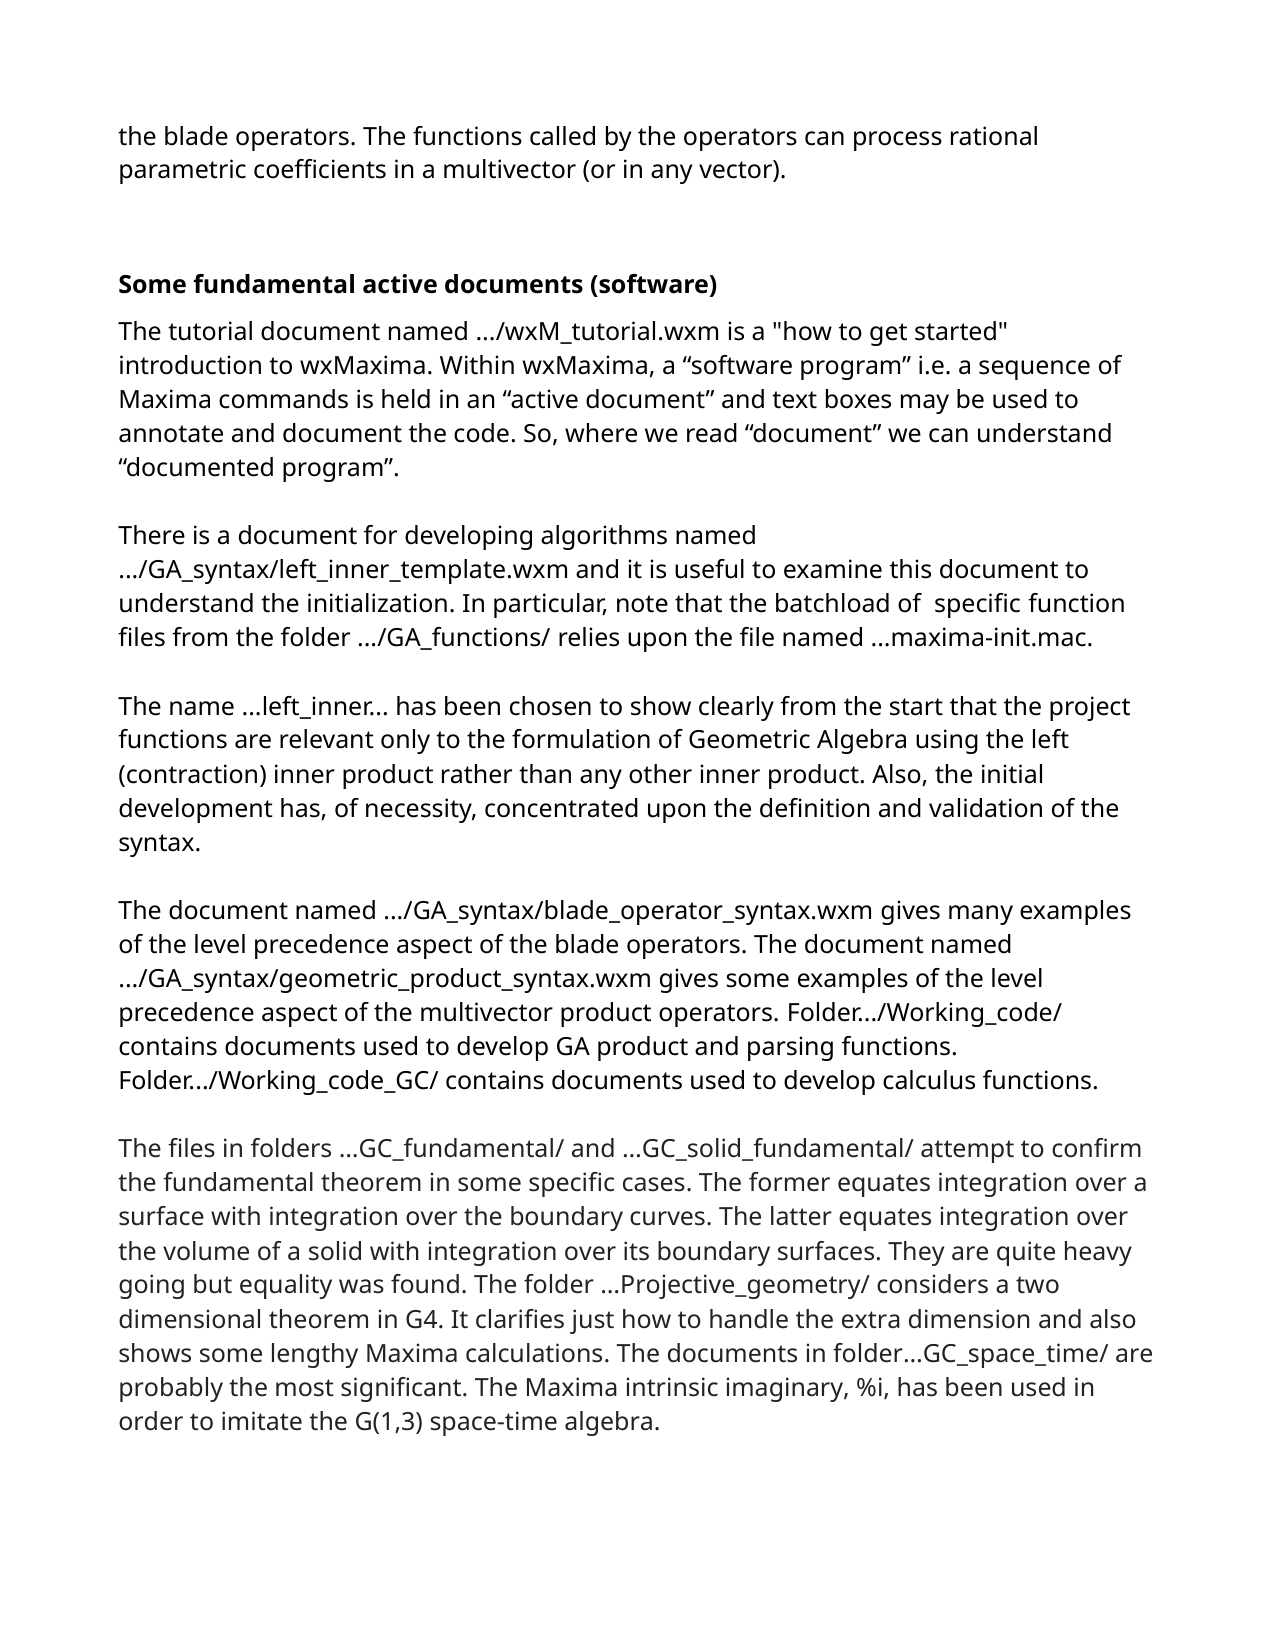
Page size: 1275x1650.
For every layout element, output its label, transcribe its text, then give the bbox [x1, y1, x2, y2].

text There is a document for developing algorithms named .../GA_syntax/left_inner_template.wxm and it is useful to examine this document to understand the initialization. In particular, note that the batchload of specific function files from the folder .../GA_functions/ relies upon the file named ...maxima-init.mac. [118, 518, 1157, 654]
text The files in folders …GC_fundamental/ and …GC_solid_fundamental/ attempt to confirm the fundamental theorem in some specific cases. The former equates integration over a surface with integration over the boundary curves. The latter equates integration over the volume of a solid with integration over its boundary surfaces. They are quite heavy going but equality was found. The folder …Projective_geometry/ considers a two dimensional theorem in G4. It clarifies just how to handle the extra dimension and also shows some lengthy Maxima calculations. The documents in folder…GC_space_time/ are probably the most significant. The Maxima intrinsic imaginary, %i, has been used in order to imitate the G(1,3) space-time algebra. [118, 1131, 1157, 1437]
text Some fundamental active documents (software) [118, 267, 1157, 301]
text the blade operators. The functions called by the operators can process rational parametric coefficients in a multivector (or in any vector). [118, 118, 1157, 186]
text The tutorial document named .../wxM_tutorial.wxm is a "how to get started" introduction to wxMaxima. Within wxMaxima, a “software program” i.e. a sequence of Maxima commands is held in an “active document” and text boxes may be used to annotate and document the code. So, where we read “document” we can understand “documented program”. [118, 313, 1157, 484]
text The name ...left_inner... has been chosen to show clearly from the start that the project functions are relevant only to the formulation of Geometric Algebra using the left (contraction) inner product rather than any other inner product. Also, the initial development has, of necessity, concentrated upon the definition and validation of the syntax. [118, 688, 1157, 858]
text The document named .../GA_syntax/blade_operator_syntax.wxm gives many examples of the level precedence aspect of the blade operators. The document named .../GA_syntax/geometric_product_syntax.wxm gives some examples of the level precedence aspect of the multivector product operators. Folder.../Working_code/ contains documents used to develop GA product and parsing functions. Folder.../Working_code_GC/ contains documents used to develop calculus functions. [118, 892, 1157, 1097]
